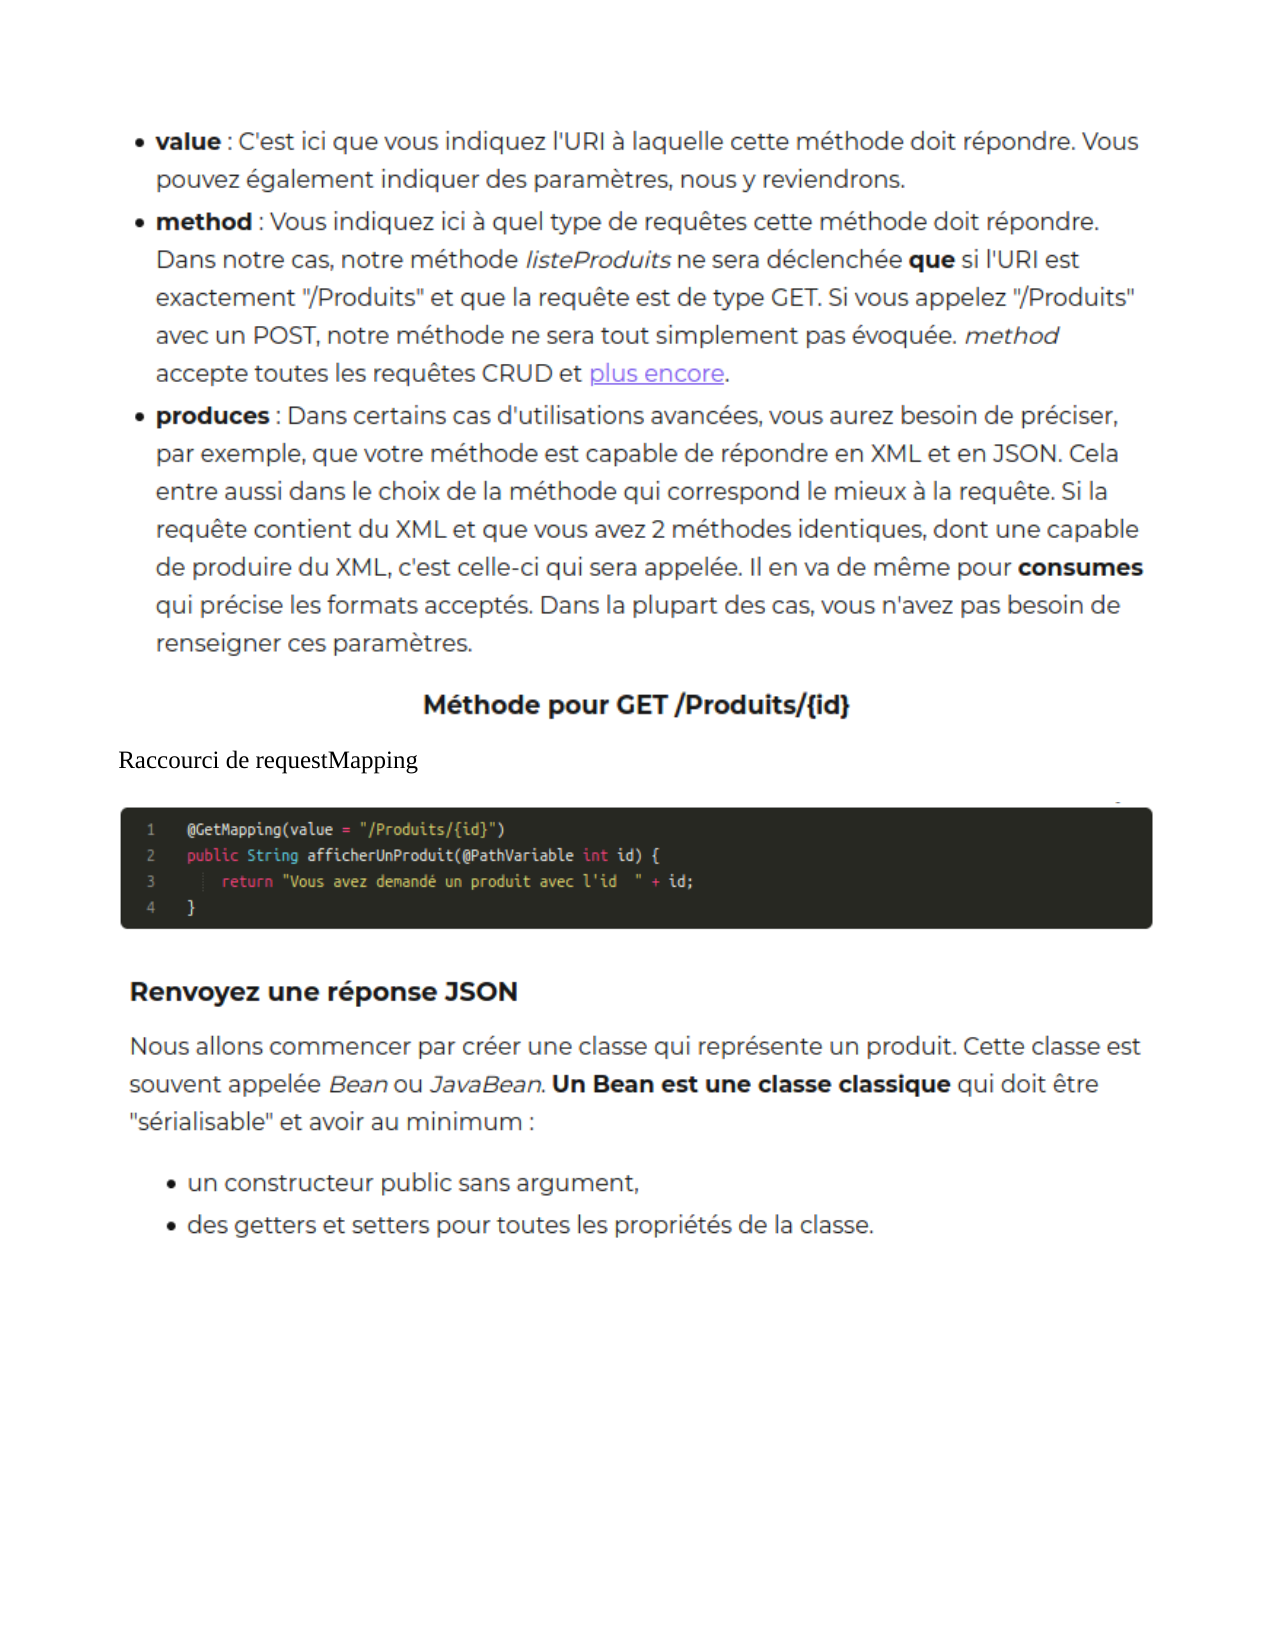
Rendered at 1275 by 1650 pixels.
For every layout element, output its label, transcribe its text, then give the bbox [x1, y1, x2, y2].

picture [418, 687, 858, 724]
picture [118, 802, 1157, 932]
picture [118, 960, 1157, 1248]
picture [118, 118, 1157, 659]
text Raccourci de requestMapping [118, 745, 1157, 773]
